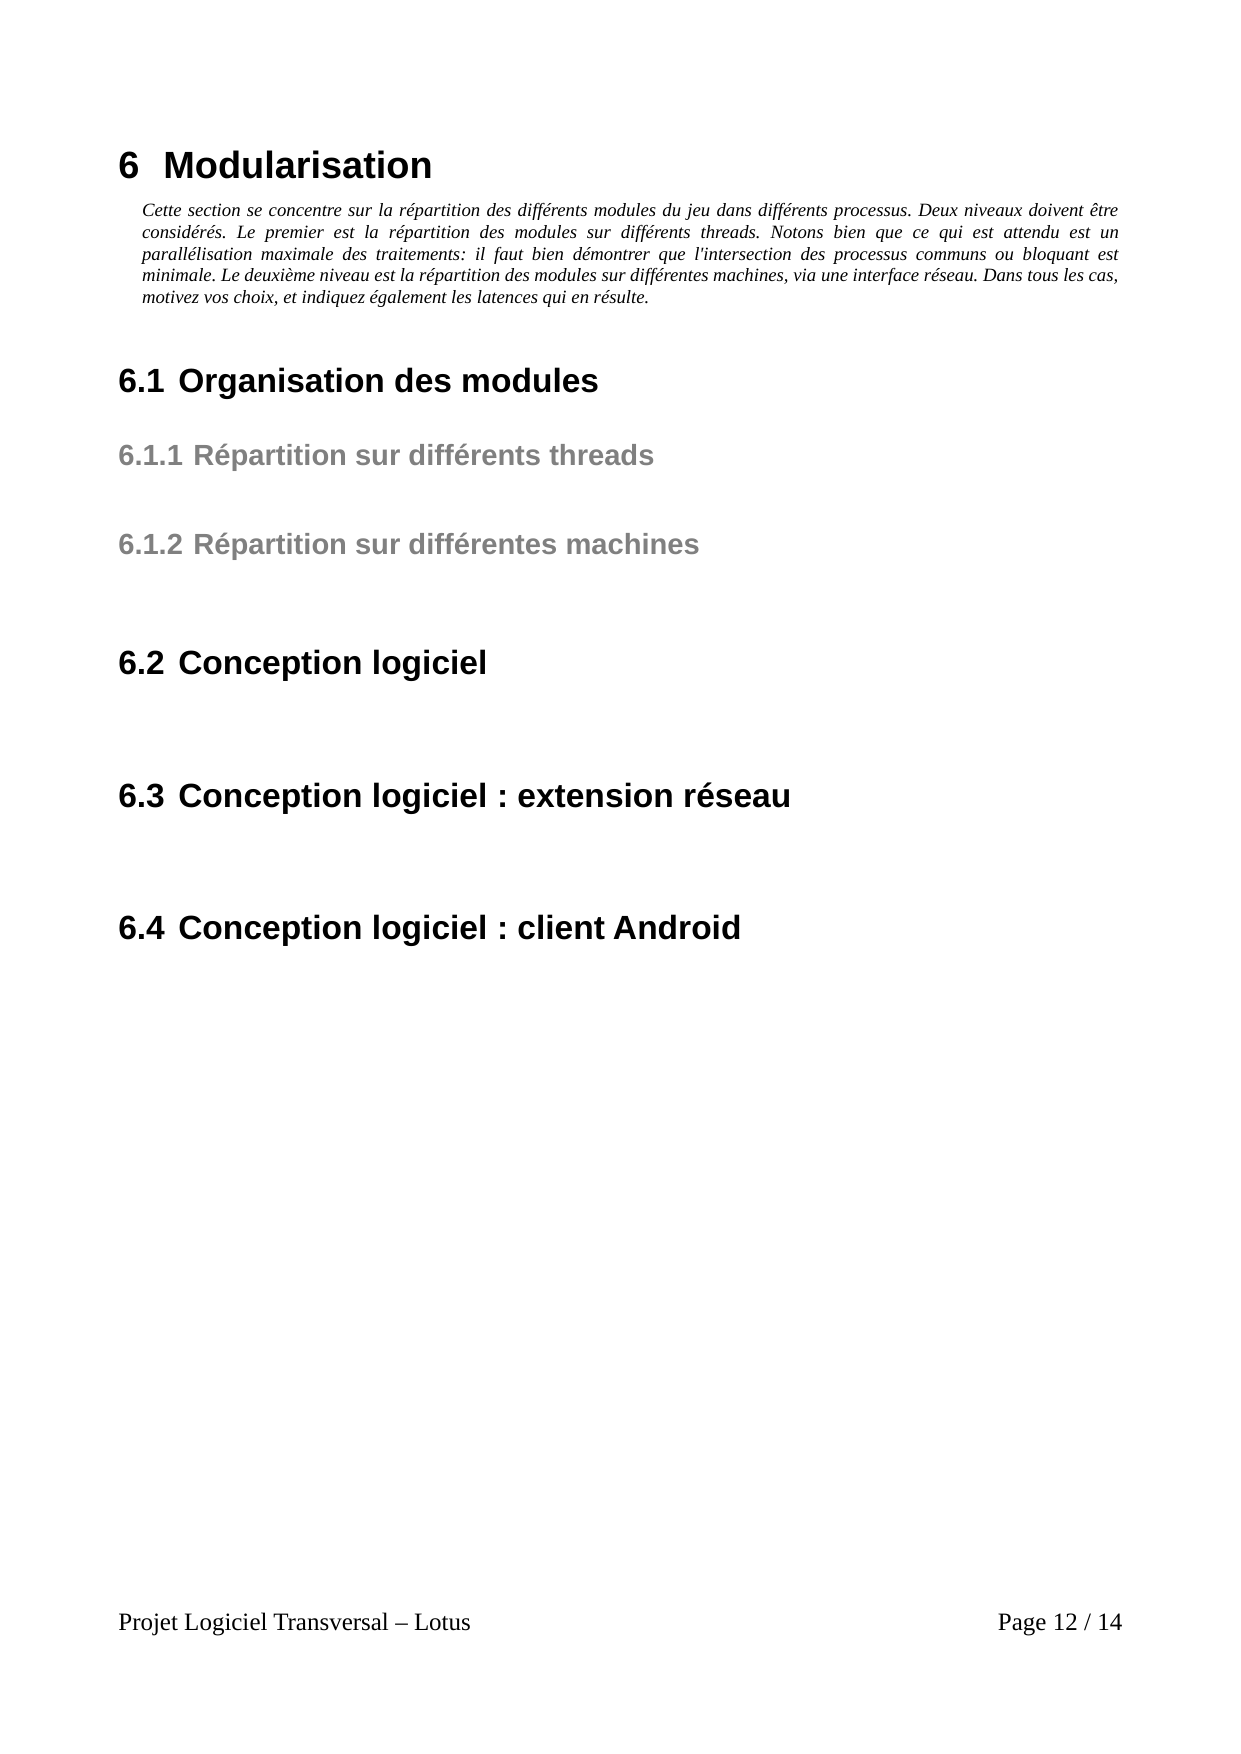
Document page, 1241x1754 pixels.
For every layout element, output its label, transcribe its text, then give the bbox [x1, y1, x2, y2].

subtitle Répartition sur différentes machines [118, 527, 1122, 561]
text Cette section se concentre sur la répartition des différents modules du jeu dans différents processus. Deux niveaux doivent être considérés. Le premier est la répartition des modules sur différents threads. Notons bien que ce qui est attendu est un parallélisation maximale des traitements: il faut bien démontrer que l'intersection des processus communs ou bloquant est minimale. Le deuxième niveau est la répartition des modules sur différentes machines, via une interface réseau. Dans tous les cas, motivez vos choix, et indiquez également les latences qui en résulte. [142, 199, 1122, 307]
subtitle Modularisation [118, 143, 1122, 187]
subtitle Conception logiciel [118, 643, 1122, 682]
subtitle Répartition sur différents threads [118, 438, 1122, 471]
subtitle Conception logiciel : extension réseau [118, 776, 1122, 814]
subtitle Conception logiciel : client Android [118, 908, 1122, 947]
subtitle Organisation des modules [118, 361, 1122, 399]
